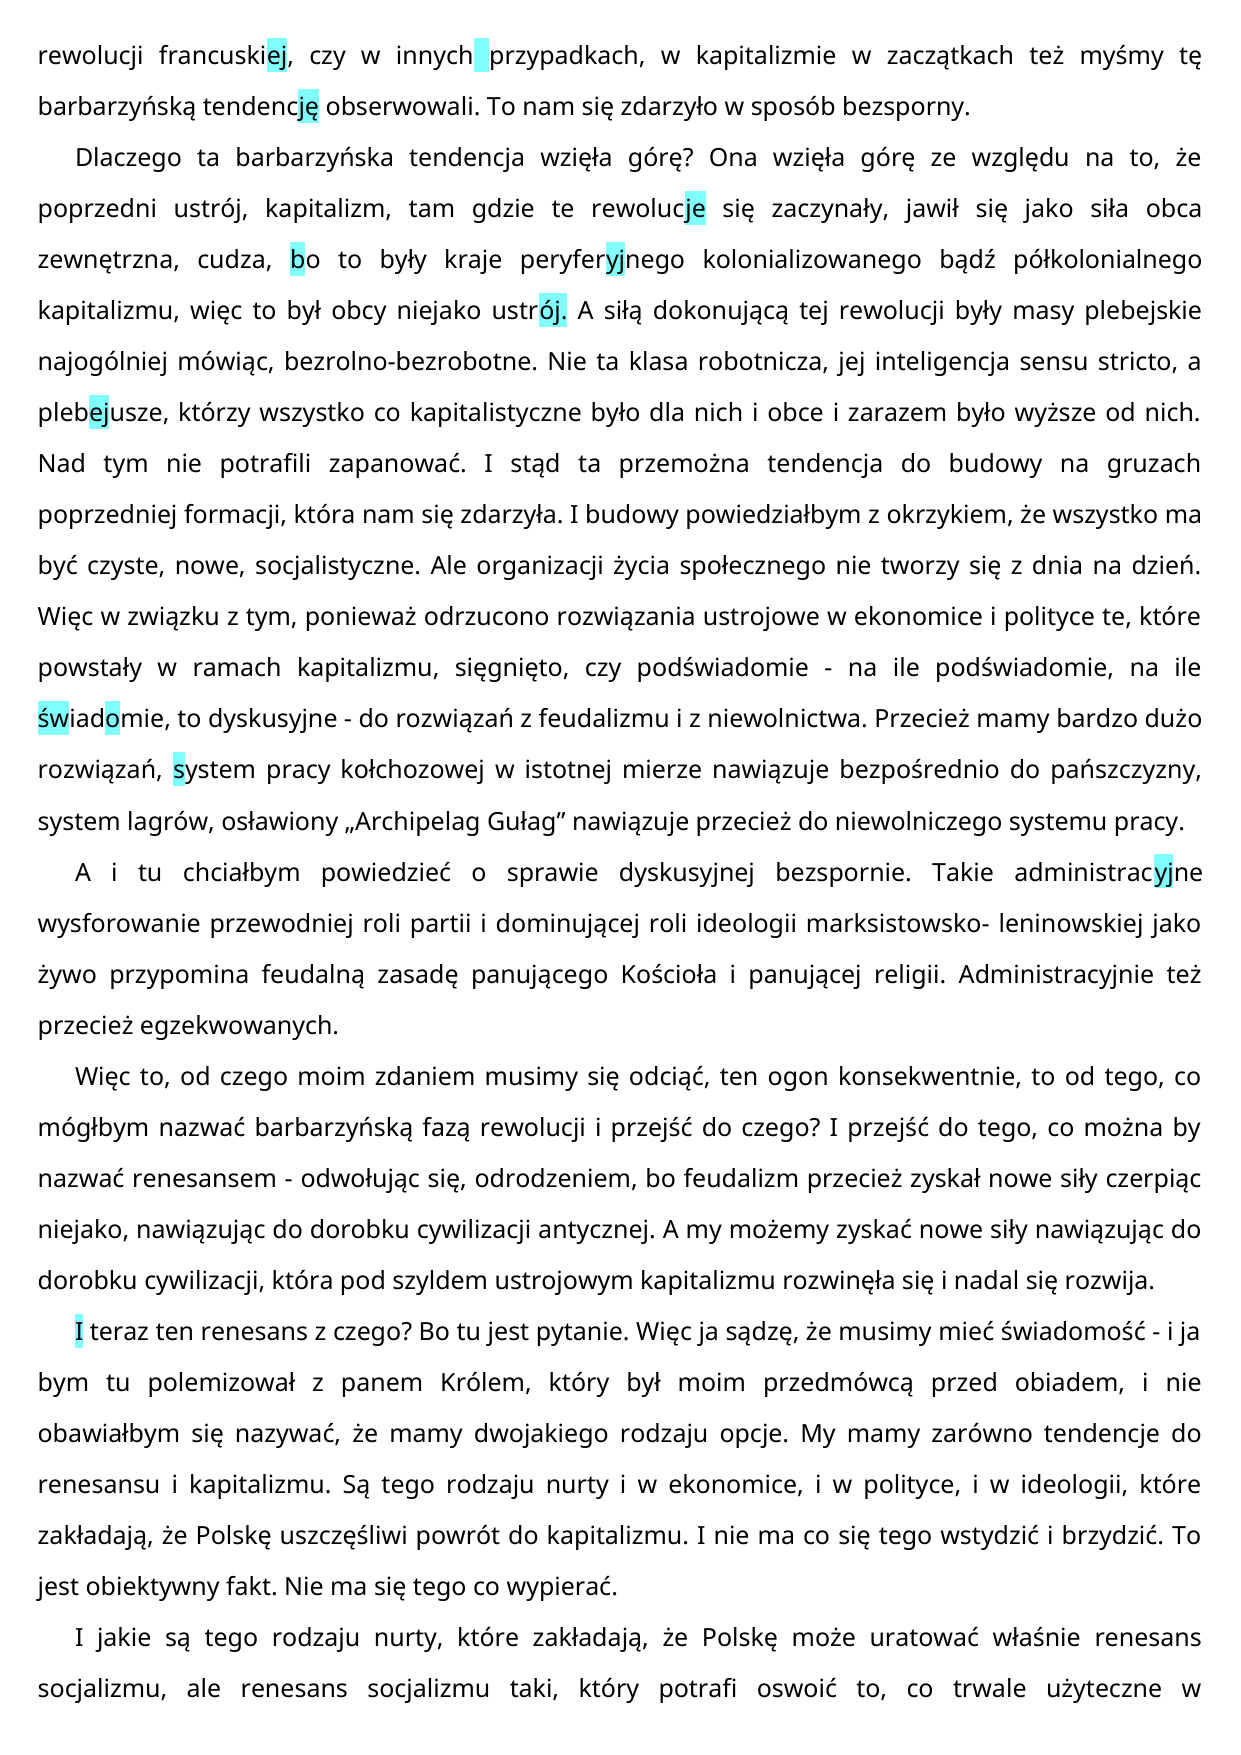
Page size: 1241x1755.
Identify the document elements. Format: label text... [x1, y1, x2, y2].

text A i tu chciałbym powiedzieć o sprawie dyskusyjnej bezspornie. Takie administracyjne wysforowanie przewodniej roli partii i dominującej roli ideologii marksistowsko- leninowskiej jako żywo przypomina feudalną zasadę panującego Kościoła i panującej religii. Administracyjnie też przecież egzekwowanych. [37, 854, 1203, 1041]
text I jakie są tego rodzaju nurty, które zakładają, że Polskę może uratować właśnie renesans socjalizmu, ale renesans socjalizmu taki, który potrafi oswoić to, co trwale użyteczne w [37, 1620, 1203, 1705]
text Więc to, od czego moim zdaniem musimy się odciąć, ten ogon konsekwentnie, to od tego, co mógłbym nazwać barbarzyńską fazą rewolucji i przejść do czego? I przejść do tego, co można by nazwać renesansem - odwołując się, odrodzeniem, bo feudalizm przecież zyskał nowe siły czerpiąc niejako, nawiązując do dorobku cywilizacji antycznej. A my możemy zyskać nowe siły nawiązując do dorobku cywilizacji, która pod szyldem ustrojowym kapitalizmu rozwinęła się i nadal się rozwija. [37, 1058, 1203, 1297]
text Dlaczego ta barbarzyńska tendencja wzięła górę? Ona wzięła górę ze względu na to, że poprzedni ustrój, kapitalizm, tam gdzie te rewolucje się zaczynały, jawił się jako siła obca zewnętrzna, cudza, bo to były kraje peryferyjnego kolonializowanego bądź półkolonialnego kapitalizmu, więc to był obcy niejako ustrój. A siłą dokonującą tej rewolucji były masy plebejskie najogólniej mówiąc, bezrolno-bezrobotne. Nie ta klasa robotnicza, jej inteligencja sensu stricto, a plebejusze, którzy wszystko co kapitalistyczne było dla nich i obce i zarazem było wyższe od nich. Nad tym nie potrafili zapanować. I stąd ta przemożna tendencja do budowy na gruzach poprzedniej formacji, która nam się zdarzyła. I budowy powiedziałbym z okrzykiem, że wszystko ma być czyste, nowe, socjalistyczne. Ale organizacji życia społecznego nie tworzy się z dnia na dzień. Więc w związku z tym, ponieważ odrzucono rozwiązania ustrojowe w ekonomice i polityce te, które powstały w ramach kapitalizmu, sięgnięto, czy podświadomie - na ile podświadomie, na ile świadomie, to dyskusyjne - do rozwiązań z feudalizmu i z niewolnictwa. Przecież mamy bardzo dużo rozwiązań, system pracy kołchozowej w istotnej mierze nawiązuje bezpośrednio do pańszczyzny, system lagrów, osławiony „Archipelag Gułag” nawiązuje przecież do niewolniczego systemu pracy. [37, 139, 1203, 837]
text rewolucji francuskiej, czy w innych przypadkach, w kapitalizmie w zaczątkach też myśmy tę barbarzyńską tendencję obserwowali. To nam się zdarzyło w sposób bezsporny. [37, 37, 1203, 123]
text I teraz ten renesans z czego? Bo tu jest pytanie. Więc ja sądzę, że musimy mieć świadomość - i ja bym tu polemizował z panem Królem, który był moim przedmówcą przed obiadem, i nie obawiałbym się nazywać, że mamy dwojakiego rodzaju opcje. My mamy zarówno tendencje do renesansu i kapitalizmu. Są tego rodzaju nurty i w ekonomice, i w polityce, i w ideologii, które zakładają, że Polskę uszczęśliwi powrót do kapitalizmu. I nie ma co się tego wstydzić i brzydzić. To jest obiektywny fakt. Nie ma się tego co wypierać. [37, 1313, 1203, 1603]
